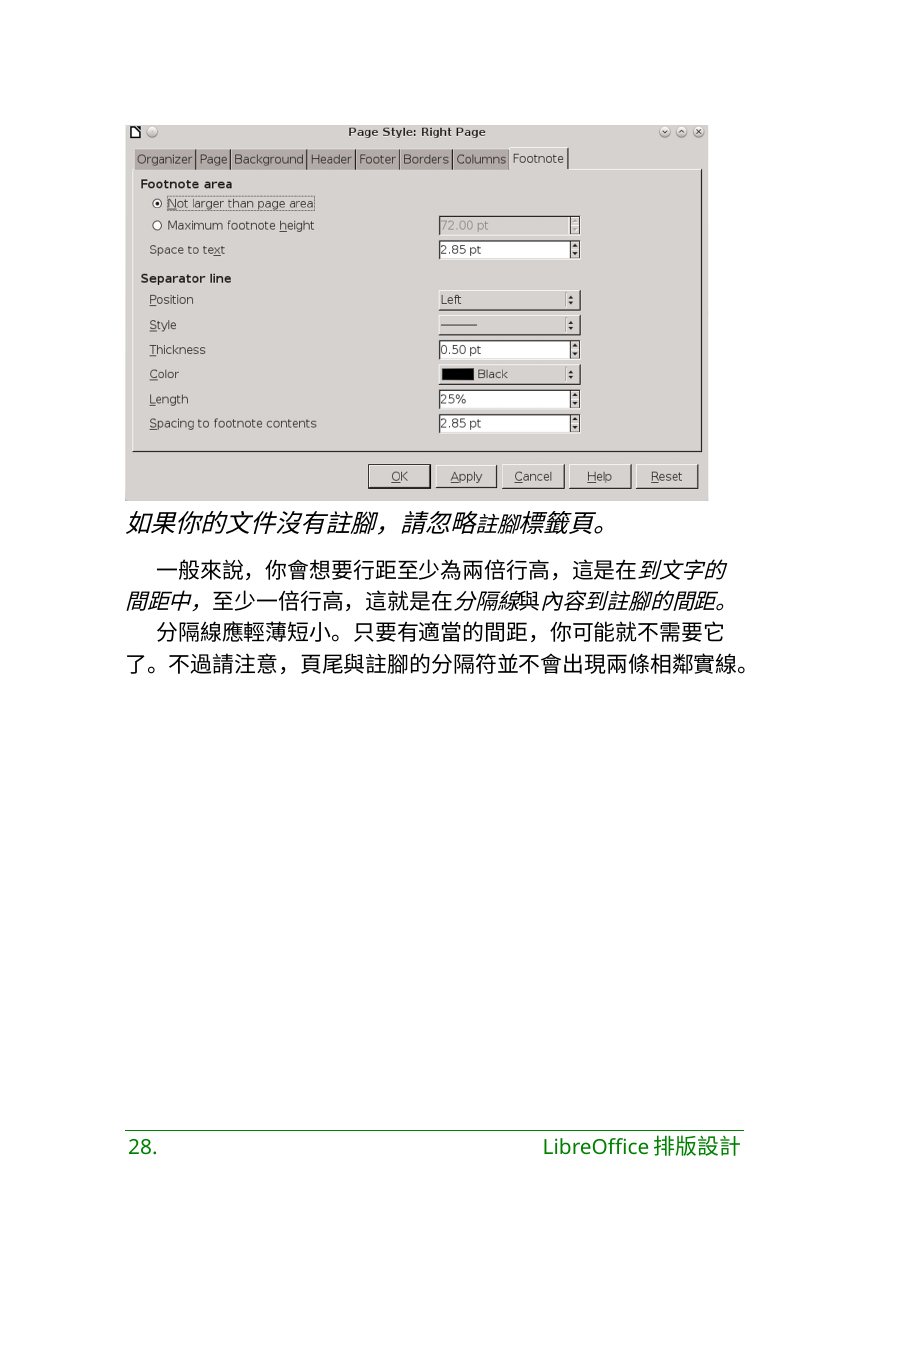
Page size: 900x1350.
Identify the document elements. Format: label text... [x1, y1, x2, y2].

table_cell 如果你的文件沒有註腳，請忽略註腳標籤頁。 [125, 503, 744, 538]
table_header [125, 125, 744, 503]
text 分隔線應輕薄短小。只要有適當的間距，你可能就不需要它了。不過請注意，頁尾與註腳的分隔符並不會出現兩條相鄰實線。 [125, 616, 744, 678]
picture [125, 125, 709, 501]
text 一般來說，你會想要行距至少為兩倍行高，這是在到文字的間距中，至少一倍行高，這就是在分隔線與內容到註腳的間距。 [125, 553, 744, 616]
